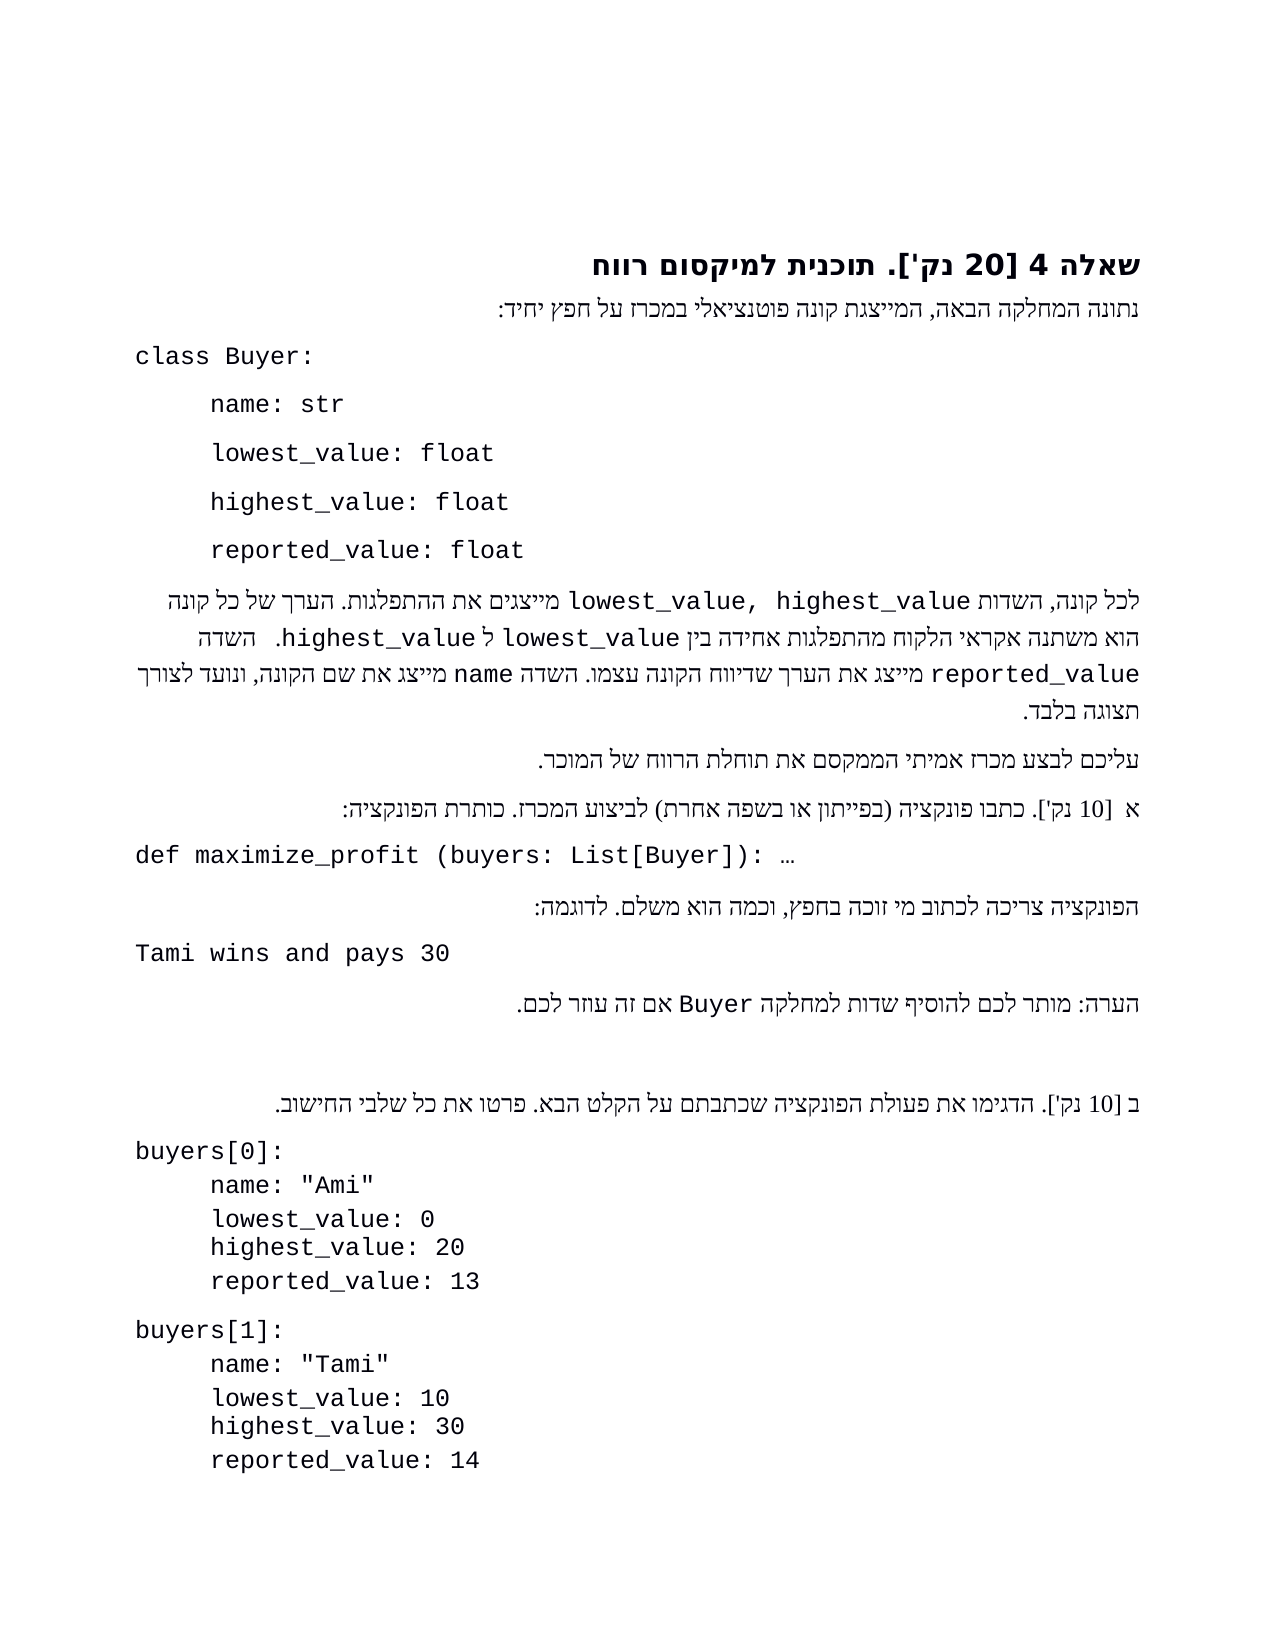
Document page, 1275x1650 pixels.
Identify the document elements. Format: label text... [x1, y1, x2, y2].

text name: "Ami" [135, 1172, 1140, 1201]
text נתונה המחלקה הבאה, המייצגת קונה פוטנציאלי במכרז על חפץ יחיד: [135, 294, 1140, 323]
text lowest_value: float [135, 441, 1140, 469]
text lowest_value: 0 [135, 1206, 1140, 1235]
text reported_value: 14 [135, 1447, 1140, 1476]
text highest_value: 20 [135, 1235, 1140, 1263]
text reported_value: 13 [135, 1269, 1140, 1297]
text name: "Tami" [135, 1351, 1140, 1379]
text הפונקציה צריכה לכתוב מי זוכה בחפץ, וכמה הוא משלם. לדוגמה: [135, 892, 1140, 920]
text def maximize_profit (buyers: List[Buyer]): … [135, 843, 1140, 871]
text Tami wins and pays 30 [135, 941, 1140, 969]
text reported_value: float [135, 538, 1140, 566]
text הערה: מותר לכם להוסיף שדות למחלקה Buyer אם זה עוזר לכם. [135, 989, 1140, 1020]
text buyers[0]: [135, 1138, 1140, 1167]
subtitle שאלה 4 [20 נק']. תוכנית למיקסום רווח [135, 248, 1140, 282]
text ב [10 נק']. הדגימו את פעולת הפונקציה שכתבתם על הקלט הבא. פרטו את כל שלבי החישוב. [135, 1089, 1140, 1118]
text א [10 נק']. כתבו פונקציה (בפייתון או בשפה אחרת) לביצוע המכרז. כותרת הפונקציה: [135, 794, 1140, 823]
text lowest_value: 10 [135, 1385, 1140, 1413]
text לכל קונה, השדות lowest_value, highest_value מייצגים את ההתפלגות. הערך של כל קונה הוא משתנה אקראי הלקוח מהתפלגות אחידה בין lowest_value ל highest_value. השדה reported_value מייצג את הערך שדיווח הקונה עצמו. השדה name מייצג את שם הקונה, ונועד לצורך תצוגה בלבד. [135, 586, 1140, 725]
text name: str [135, 392, 1140, 420]
text עליכם לבצע מכרז אמיתי הממקסם את תוחלת הרווח של המוכר. [135, 745, 1140, 774]
text highest_value: 30 [135, 1413, 1140, 1442]
text highest_value: float [135, 489, 1140, 517]
text class Buyer: [135, 343, 1140, 372]
text buyers[1]: [135, 1317, 1140, 1346]
